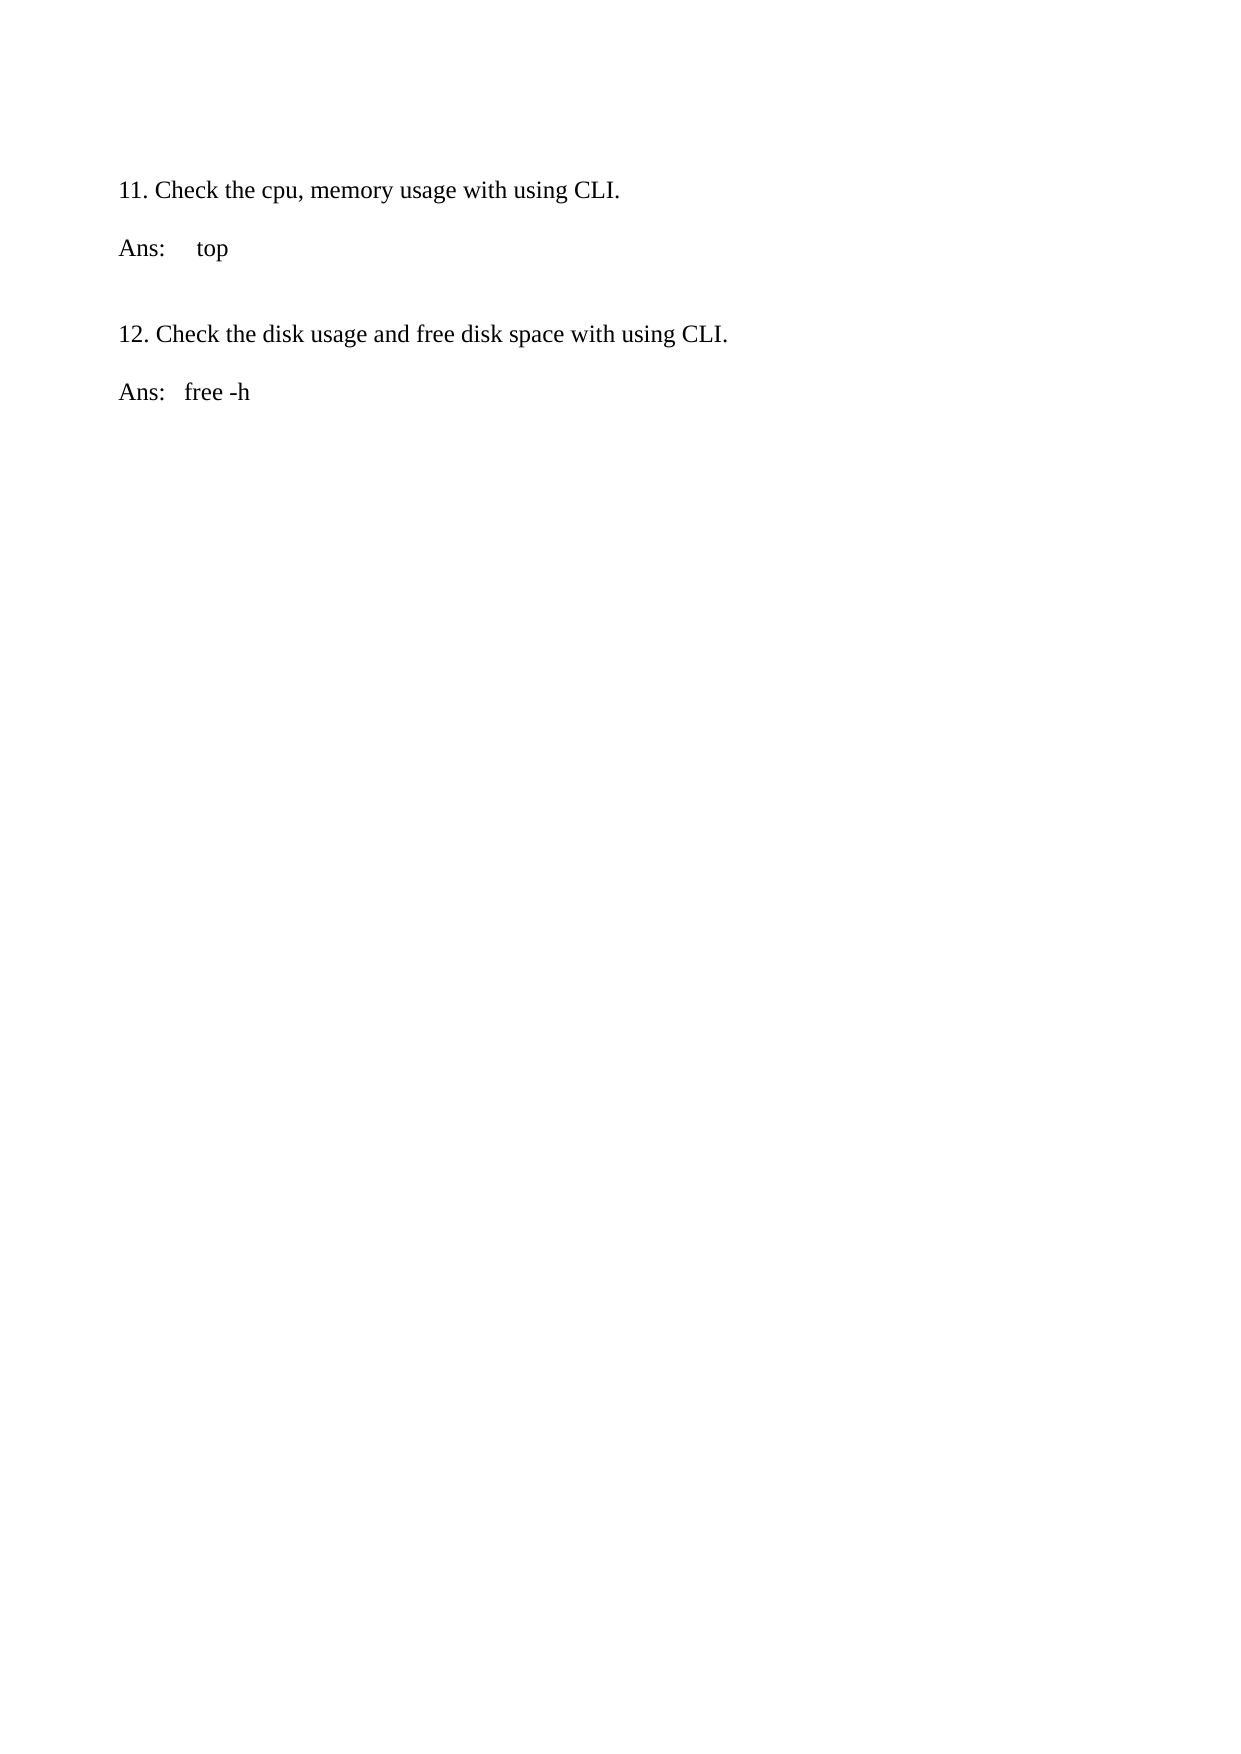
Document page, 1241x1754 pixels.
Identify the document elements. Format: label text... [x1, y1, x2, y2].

text Ans: free -h [118, 377, 1122, 406]
text 11. Check the cpu, memory usage with using CLI. [118, 176, 1122, 204]
text Ans: top [118, 233, 1122, 262]
text 12. Check the disk usage and free disk space with using CLI. [118, 319, 1122, 348]
